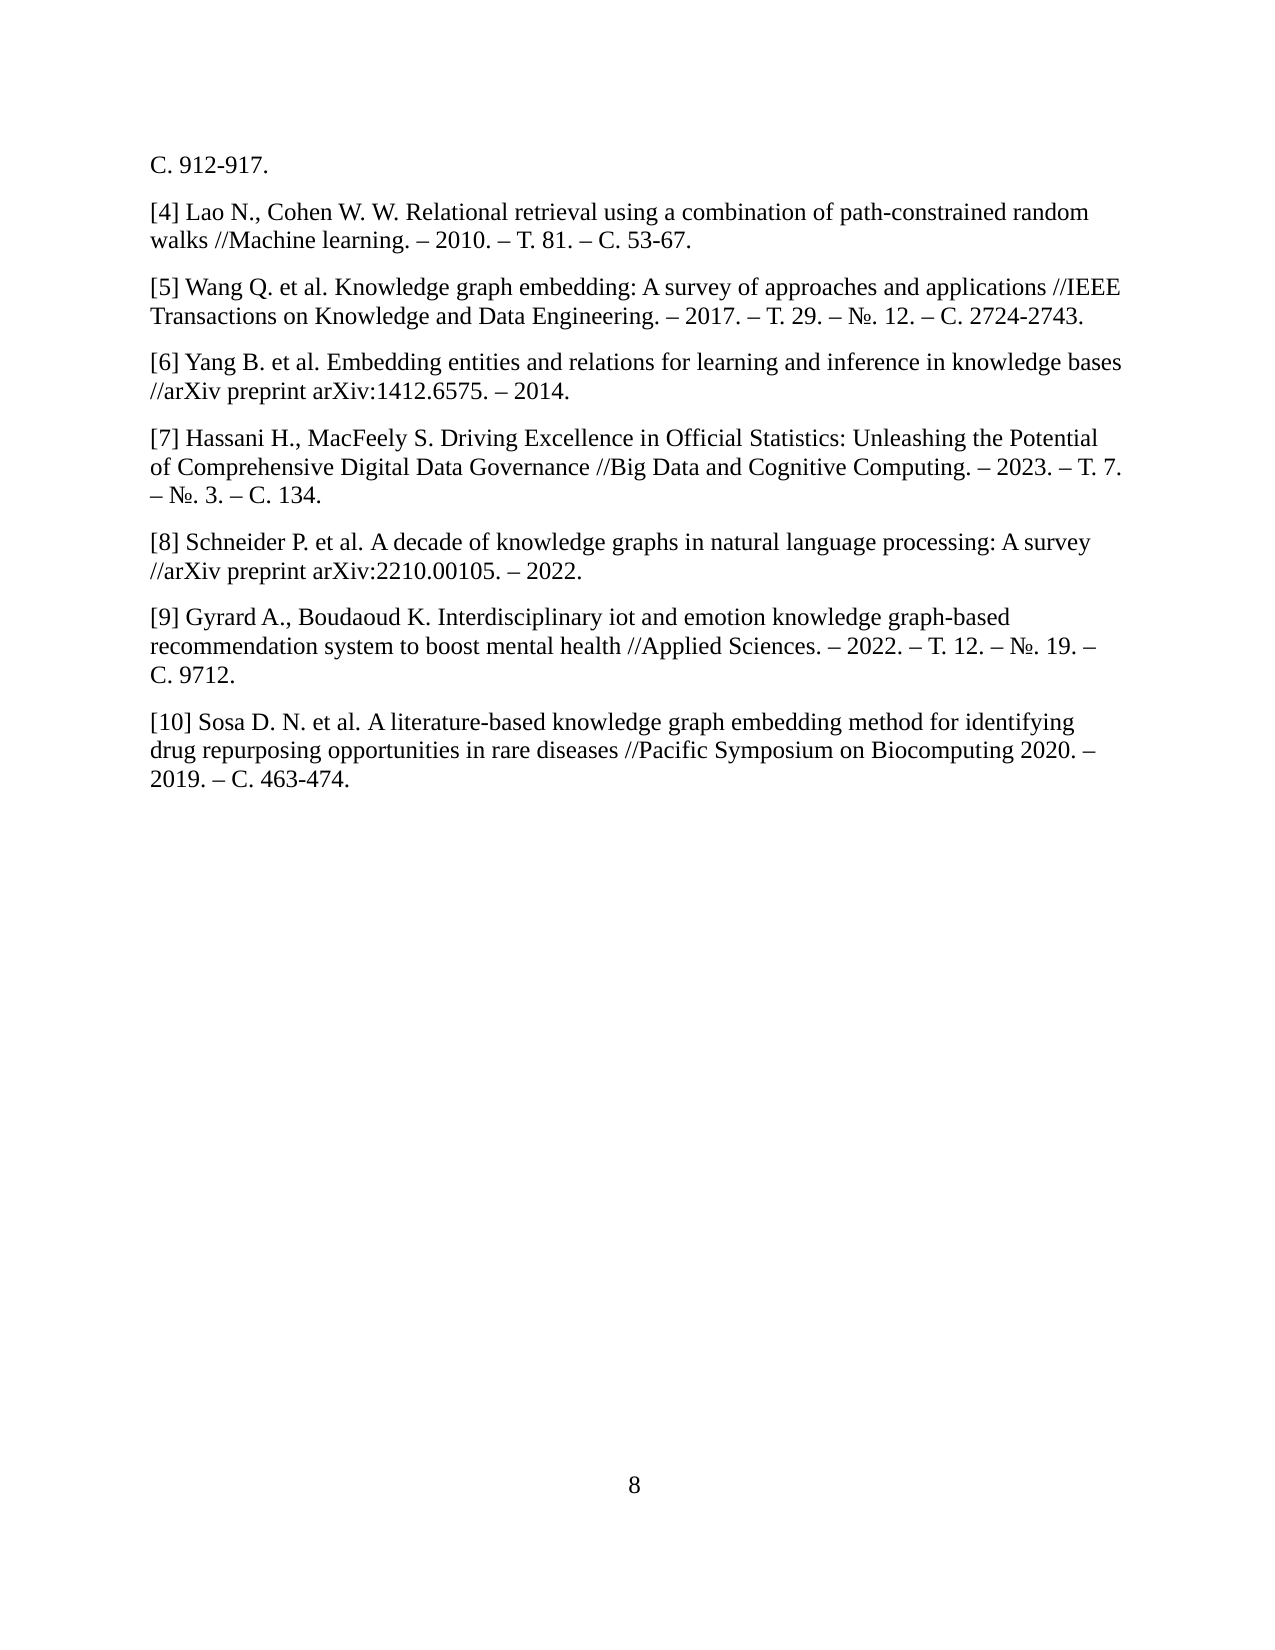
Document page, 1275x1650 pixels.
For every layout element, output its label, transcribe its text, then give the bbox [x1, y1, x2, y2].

text [7] Hassani H., MacFeely S. Driving Excellence in Official Statistics: Unleashing the Potential of Comprehensive Digital Data Governance //Big Data and Cognitive Computing. – 2023. – Т. 7. – №. 3. – С. 134. [150, 423, 1125, 509]
text [5] Wang Q. et al. Knowledge graph embedding: A survey of approaches and applications //IEEE Transactions on Knowledge and Data Engineering. – 2017. – Т. 29. – №. 12. – С. 2724-2743. [150, 272, 1125, 329]
text [8] Schneider P. et al. A decade of knowledge graphs in natural language processing: A survey //arXiv preprint arXiv:2210.00105. – 2022. [150, 527, 1125, 584]
text [4] Lao N., Cohen W. W. Relational retrieval using a combination of path-constrained random walks //Machine learning. – 2010. – Т. 81. – С. 53-67. [150, 197, 1125, 254]
text [9] Gyrard A., Boudaoud K. Interdisciplinary iot and emotion knowledge graph-based recommendation system to boost mental health //Applied Sciences. – 2022. – Т. 12. – №. 19. – С. 9712. [150, 602, 1125, 689]
text С. 912-917. [150, 150, 1125, 179]
text [10] Sosa D. N. et al. A literature-based knowledge graph embedding method for identifying drug repurposing opportunities in rare diseases //Pacific Symposium on Biocomputing 2020. – 2019. – С. 463-474. [150, 707, 1125, 793]
text [6] Yang B. et al. Embedding entities and relations for learning and inference in knowledge bases //arXiv preprint arXiv:1412.6575. – 2014. [150, 347, 1125, 405]
